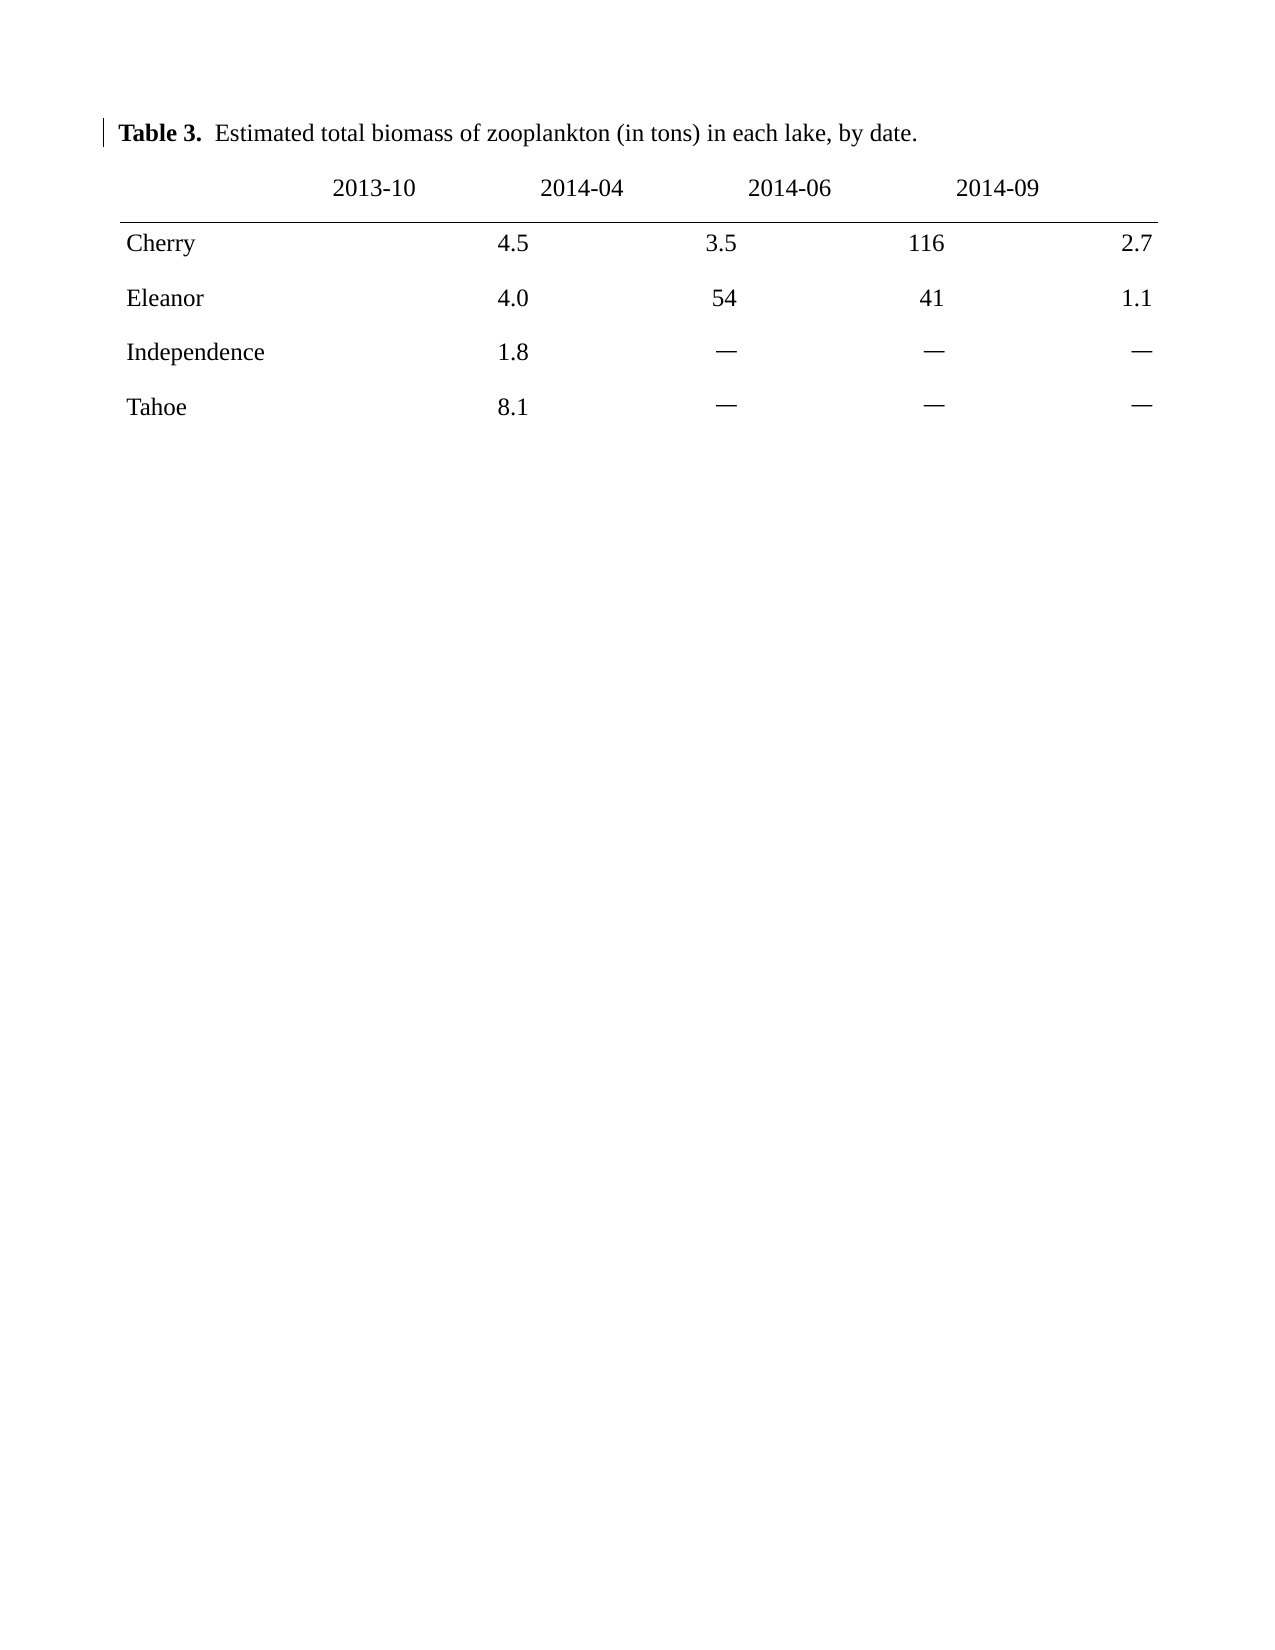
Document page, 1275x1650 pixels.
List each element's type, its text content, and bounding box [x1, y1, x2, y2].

text Table 3. Estimated total biomass of zooplankton (in tons) in each lake, by date. [118, 118, 1157, 147]
table_cell 4.0 [327, 277, 534, 332]
table_cell 41 [742, 277, 950, 332]
table_cell Tahoe [120, 386, 327, 441]
table_cell 4.5 [327, 223, 534, 277]
table_header [120, 167, 327, 222]
table_cell Independence [120, 332, 327, 386]
table_cell 1.1 [950, 277, 1158, 332]
table_cell — [534, 332, 742, 386]
table_cell — [950, 332, 1158, 386]
table_cell 54 [534, 277, 742, 332]
table_header 2014-06 [742, 167, 950, 222]
table_cell — [534, 386, 742, 441]
table_cell 2.7 [950, 223, 1158, 277]
table_cell 116 [742, 223, 950, 277]
table_cell — [950, 386, 1158, 441]
table_header 2014-09 [950, 167, 1158, 222]
table_header 2014-04 [534, 167, 742, 222]
table_cell Eleanor [120, 277, 327, 332]
table_cell 8.1 [327, 386, 534, 441]
table_cell 3.5 [534, 223, 742, 277]
table_cell 1.8 [327, 332, 534, 386]
table_cell Cherry [120, 223, 327, 277]
table_cell — [742, 332, 950, 386]
table_header 2013-10 [327, 167, 534, 222]
table_cell — [742, 386, 950, 441]
